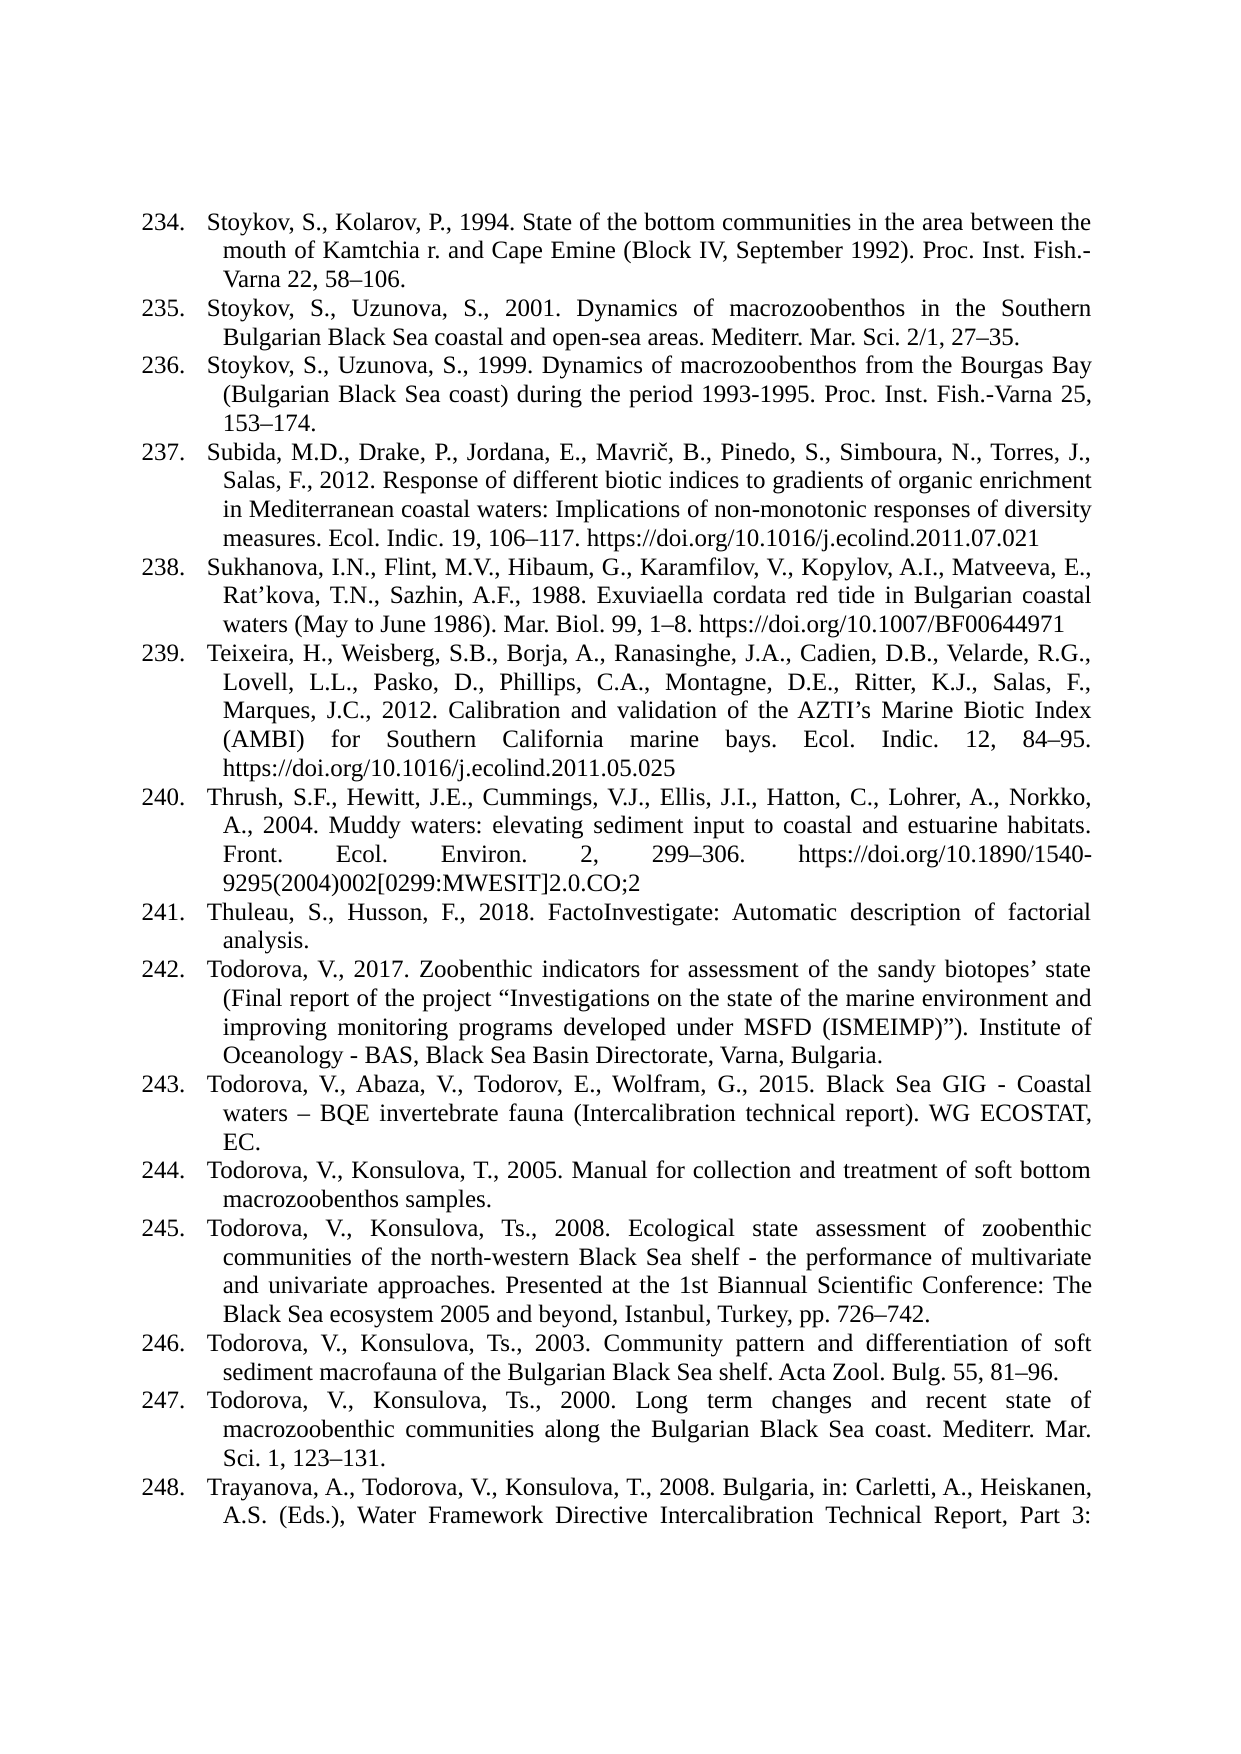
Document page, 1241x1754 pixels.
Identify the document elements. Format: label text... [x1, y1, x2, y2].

list Todorova, V., Abaza, V., Todorov, E., Wolfram, G., 2015. Black Sea GIG - Coastal waters – BQE invertebrate fauna (Intercalibration technical report). WG ECOSTAT, EC. [185, 1069, 1093, 1155]
list Sukhanova, I.N., Flint, M.V., Hibaum, G., Karamfilov, V., Kopylov, A.I., Matveeva, E., Rat’kova, T.N., Sazhin, A.F., 1988. Exuviaella cordata red tide in Bulgarian coastal waters (May to June 1986). Mar. Biol. 99, 1–8. https://doi.org/10.1007/BF00644971 [185, 552, 1093, 638]
list Stoykov, S., Uzunova, S., 2001. Dynamics of macrozoobenthos in the Southern Bulgarian Black Sea coastal and open-sea areas. Mediterr. Mar. Sci. 2/1, 27–35. [185, 293, 1093, 350]
list Subida, M.D., Drake, P., Jordana, E., Mavrič, B., Pinedo, S., Simboura, N., Torres, J., Salas, F., 2012. Response of different biotic indices to gradients of organic enrichment in Mediterranean coastal waters: Implications of non-monotonic responses of diversity measures. Ecol. Indic. 19, 106–117. https://doi.org/10.1016/j.ecolind.2011.07.021 [185, 437, 1093, 552]
list Stoykov, S., Uzunova, S., 1999. Dynamics of macrozoobenthos from the Bourgas Bay (Bulgarian Black Sea coast) during the period 1993-1995. Proc. Inst. Fish.-Varna 25, 153–174. [185, 350, 1093, 437]
list Todorova, V., Konsulova, Ts., 2000. Long term changes and recent state of macrozoobenthic communities along the Bulgarian Black Sea coast. Mediterr. Mar. Sci. 1, 123–131. [185, 1385, 1093, 1472]
list Todorova, V., Konsulova, Ts., 2003. Community pattern and differentiation of soft sediment macrofauna of the Bulgarian Black Sea shelf. Acta Zool. Bulg. 55, 81–96. [185, 1328, 1093, 1385]
list Todorova, V., Konsulova, Ts., 2008. Ecological state assessment of zoobenthic communities of the north-western Black Sea shelf - the performance of multivariate and univariate approaches. Presented at the 1st Biannual Scientific Conference: The Black Sea ecosystem 2005 and beyond, Istanbul, Turkey, pp. 726–742. [185, 1213, 1093, 1328]
list Todorova, V., 2017. Zoobenthic indicators for assessment of the sandy biotopes’ state (Final report of the project “Investigations on the state of the marine environment and improving monitoring programs developed under MSFD (ISMEIMP)”). Institute of Oceanology - BAS, Black Sea Basin Directorate, Varna, Bulgaria. [185, 954, 1093, 1069]
list Trayanova, A., Todorova, V., Konsulova, T., 2008. Bulgaria, in: Carletti, A., Heiskanen, A.S. (Eds.), Water Framework Directive Intercalibration Technical Report, Part 3: [185, 1472, 1093, 1529]
list Thrush, S.F., Hewitt, J.E., Cummings, V.J., Ellis, J.I., Hatton, C., Lohrer, A., Norkko, A., 2004. Muddy waters: elevating sediment input to coastal and estuarine habitats. Front. Ecol. Environ. 2, 299–306. https://doi.org/10.1890/1540-9295(2004)002[0299:MWESIT]2.0.CO;2 [185, 782, 1093, 897]
list Teixeira, H., Weisberg, S.B., Borja, A., Ranasinghe, J.A., Cadien, D.B., Velarde, R.G., Lovell, L.L., Pasko, D., Phillips, C.A., Montagne, D.E., Ritter, K.J., Salas, F., Marques, J.C., 2012. Calibration and validation of the AZTI’s Marine Biotic Index (AMBI) for Southern California marine bays. Ecol. Indic. 12, 84–95. https://doi.org/10.1016/j.ecolind.2011.05.025 [185, 638, 1093, 782]
list Todorova, V., Konsulova, T., 2005. Manual for collection and treatment of soft bottom macrozoobenthos samples. [185, 1155, 1093, 1213]
list Stoykov, S., Kolarov, P., 1994. State of the bottom communities in the area between the mouth of Kamtchia r. and Cape Emine (Block IV, September 1992). Proc. Inst. Fish.-Varna 22, 58–106. [185, 207, 1093, 293]
list Thuleau, S., Husson, F., 2018. FactoInvestigate: Automatic description of factorial analysis. [185, 897, 1093, 954]
